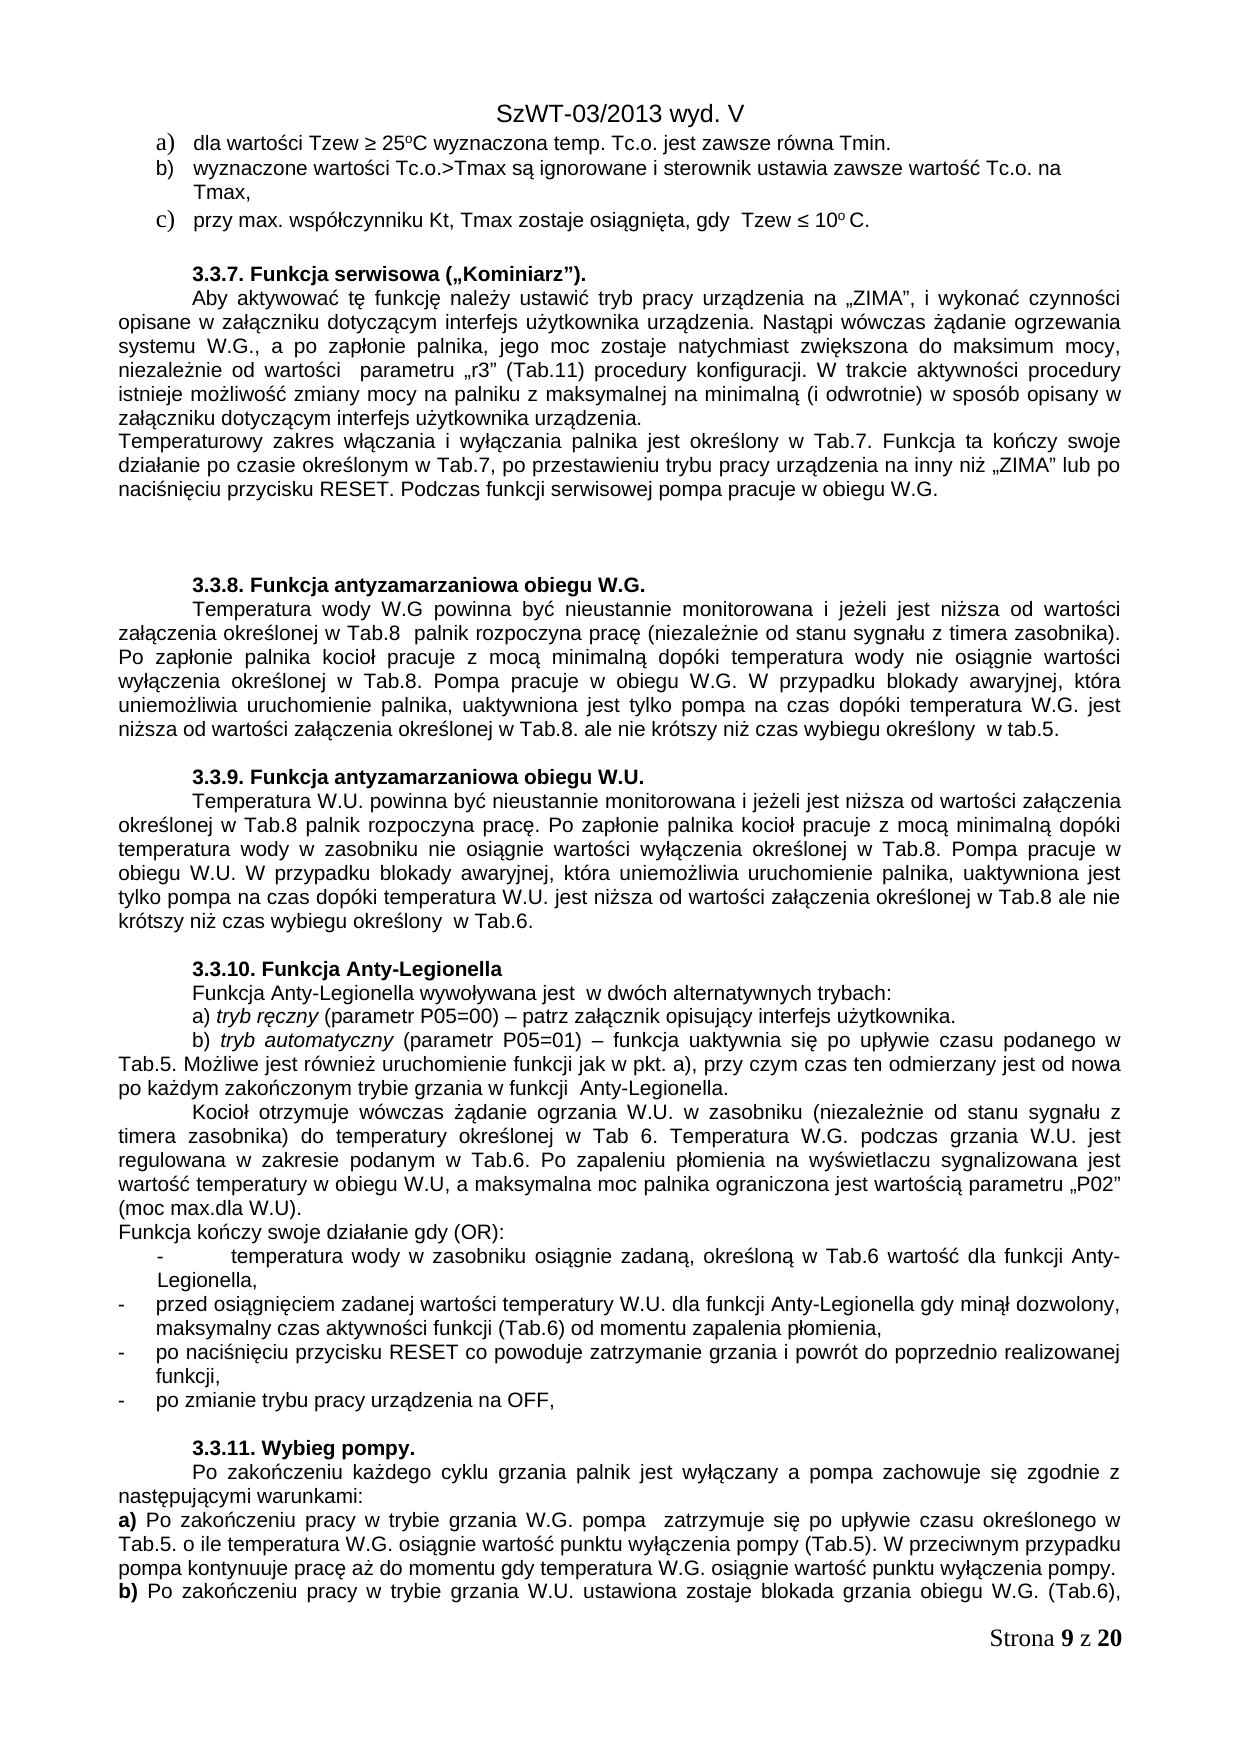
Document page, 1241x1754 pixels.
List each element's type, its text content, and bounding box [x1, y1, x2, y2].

text b) Po zakończeniu pracy w trybie grzania W.U. ustawiona zostaje blokada grzania obiegu W.G. (Tab.6), [118, 1579, 1122, 1603]
list temperatura wody w zasobniku osiągnie zadaną, określoną w Tab.6 wartość dla funkcji Anty-Legionella, [157, 1244, 1122, 1292]
text Po zakończeniu każdego cyklu grzania palnik jest wyłączany a pompa zachowuje się zgodnie z następującymi warunkami: [118, 1459, 1122, 1507]
list dla wartości Tzew ≥ 25oC wyznaczona temp. Tc.o. jest zawsze równa Tmin. [156, 127, 1122, 156]
subtitle 3.3.10. Funkcja Anty-Legionella [192, 956, 1122, 980]
text Temperaturowy zakres włączania i wyłączania palnika jest określony w Tab.7. Funkcja ta kończy swoje działanie po czasie określonym w Tab.7, po przestawieniu trybu pracy urządzenia na inny niż „ZIMA” lub po naciśnięciu przycisku RESET. Podczas funkcji serwisowej pompa pracuje w obiegu W.G. [118, 429, 1122, 501]
text Funkcja Anty-Legionella wywoływana jest w dwóch alternatywnych trybach: [118, 980, 1122, 1004]
list po naciśnięciu przycisku RESET co powoduje zatrzymanie grzania i powrót do poprzednio realizowanej funkcji, [118, 1340, 1122, 1388]
text Kocioł otrzymuje wówczas żądanie ogrzania W.U. w zasobniku (niezależnie od stanu sygnału z timera zasobnika) do temperatury określonej w Tab 6. Temperatura W.G. podczas grzania W.U. jest regulowana w zakresie podanym w Tab.6. Po zapaleniu płomienia na wyświetlaczu sygnalizowana jest wartość temperatury w obiegu W.U, a maksymalna moc palnika ograniczona jest wartością parametru „P02” (moc max.dla W.U). [118, 1100, 1122, 1220]
list przy max. współczynniku Kt, Tmax zostaje osiągnięta, gdy Tzew ≤ 10o C. [156, 204, 1122, 233]
text Temperatura wody W.G powinna być nieustannie monitorowana i jeżeli jest niższa od wartości załączenia określonej w Tab.8 palnik rozpoczyna pracę (niezależnie od stanu sygnału z timera zasobnika). Po zapłonie palnika kocioł pracuje z mocą minimalną dopóki temperatura wody nie osiągnie wartości wyłączenia określonej w Tab.8. Pompa pracuje w obiegu W.G. W przypadku blokady awaryjnej, która uniemożliwia uruchomienie palnika, uaktywniona jest tylko pompa na czas dopóki temperatura W.G. jest niższa od wartości załączenia określonej w Tab.8. ale nie krótszy niż czas wybiegu określony w tab.5. [118, 597, 1122, 765]
subtitle 3.3.11. Wybieg pompy. [192, 1436, 1122, 1459]
text a) Po zakończeniu pracy w trybie grzania W.G. pompa zatrzymuje się po upływie czasu określonego w Tab.5. o ile temperatura W.G. osiągnie wartość punktu wyłączenia pompy (Tab.5). W przeciwnym przypadku pompa kontynuuje pracę aż do momentu gdy temperatura W.G. osiągnie wartość punktu wyłączenia pompy. [118, 1507, 1122, 1579]
text b) tryb automatyczny (parametr P05=01) – funkcja uaktywnia się po upływie czasu podanego w Tab.5. Możliwe jest również uruchomienie funkcji jak w pkt. a), przy czym czas ten odmierzany jest od nowa po każdym zakończonym trybie grzania w funkcji Anty-Legionella. [118, 1028, 1122, 1100]
text Temperatura W.U. powinna być nieustannie monitorowana i jeżeli jest niższa od wartości załączenia określonej w Tab.8 palnik rozpoczyna pracę. Po zapłonie palnika kocioł pracuje z mocą minimalną dopóki temperatura wody w zasobniku nie osiągnie wartości wyłączenia określonej w Tab.8. Pompa pracuje w obiegu W.U. W przypadku blokady awaryjnej, która uniemożliwia uruchomienie palnika, uaktywniona jest tylko pompa na czas dopóki temperatura W.U. jest niższa od wartości załączenia określonej w Tab.8 ale nie krótszy niż czas wybiegu określony w Tab.6. [118, 789, 1122, 932]
text a) tryb ręczny (parametr P05=00) – patrz załącznik opisujący interfejs użytkownika. [118, 1004, 1122, 1028]
text Aby aktywować tę funkcję należy ustawić tryb pracy urządzenia na „ZIMA”, i wykonać czynności opisane w załączniku dotyczącym interfejs użytkownika urządzenia. Nastąpi wówczas żądanie ogrzewania systemu W.G., a po zapłonie palnika, jego moc zostaje natychmiast zwiększona do maksimum mocy, niezależnie od wartości parametru „r3” (Tab.11) procedury konfiguracji. W trakcie aktywności procedury istnieje możliwość zmiany mocy na palniku z maksymalnej na minimalną (i odwrotnie) w sposób opisany w załączniku dotyczącym interfejs użytkownika urządzenia. [118, 286, 1122, 429]
subtitle 3.3.9. Funkcja antyzamarzaniowa obiegu W.U. [192, 765, 1122, 789]
text Funkcja kończy swoje działanie gdy (OR): [118, 1220, 1122, 1244]
subtitle 3.3.8. Funkcja antyzamarzaniowa obiegu W.G. [192, 573, 1122, 597]
list wyznaczone wartości Tc.o.>Tmax są ignorowane i sterownik ustawia zawsze wartość Tc.o. na Tmax, [156, 156, 1122, 204]
list przed osiągnięciem zadanej wartości temperatury W.U. dla funkcji Anty-Legionella gdy minął dozwolony, maksymalny czas aktywności funkcji (Tab.6) od momentu zapalenia płomienia, [118, 1292, 1122, 1340]
subtitle 3.3.7. Funkcja serwisowa („Kominiarz”). [192, 262, 1122, 286]
list po zmianie trybu pracy urządzenia na OFF, [118, 1388, 1122, 1412]
